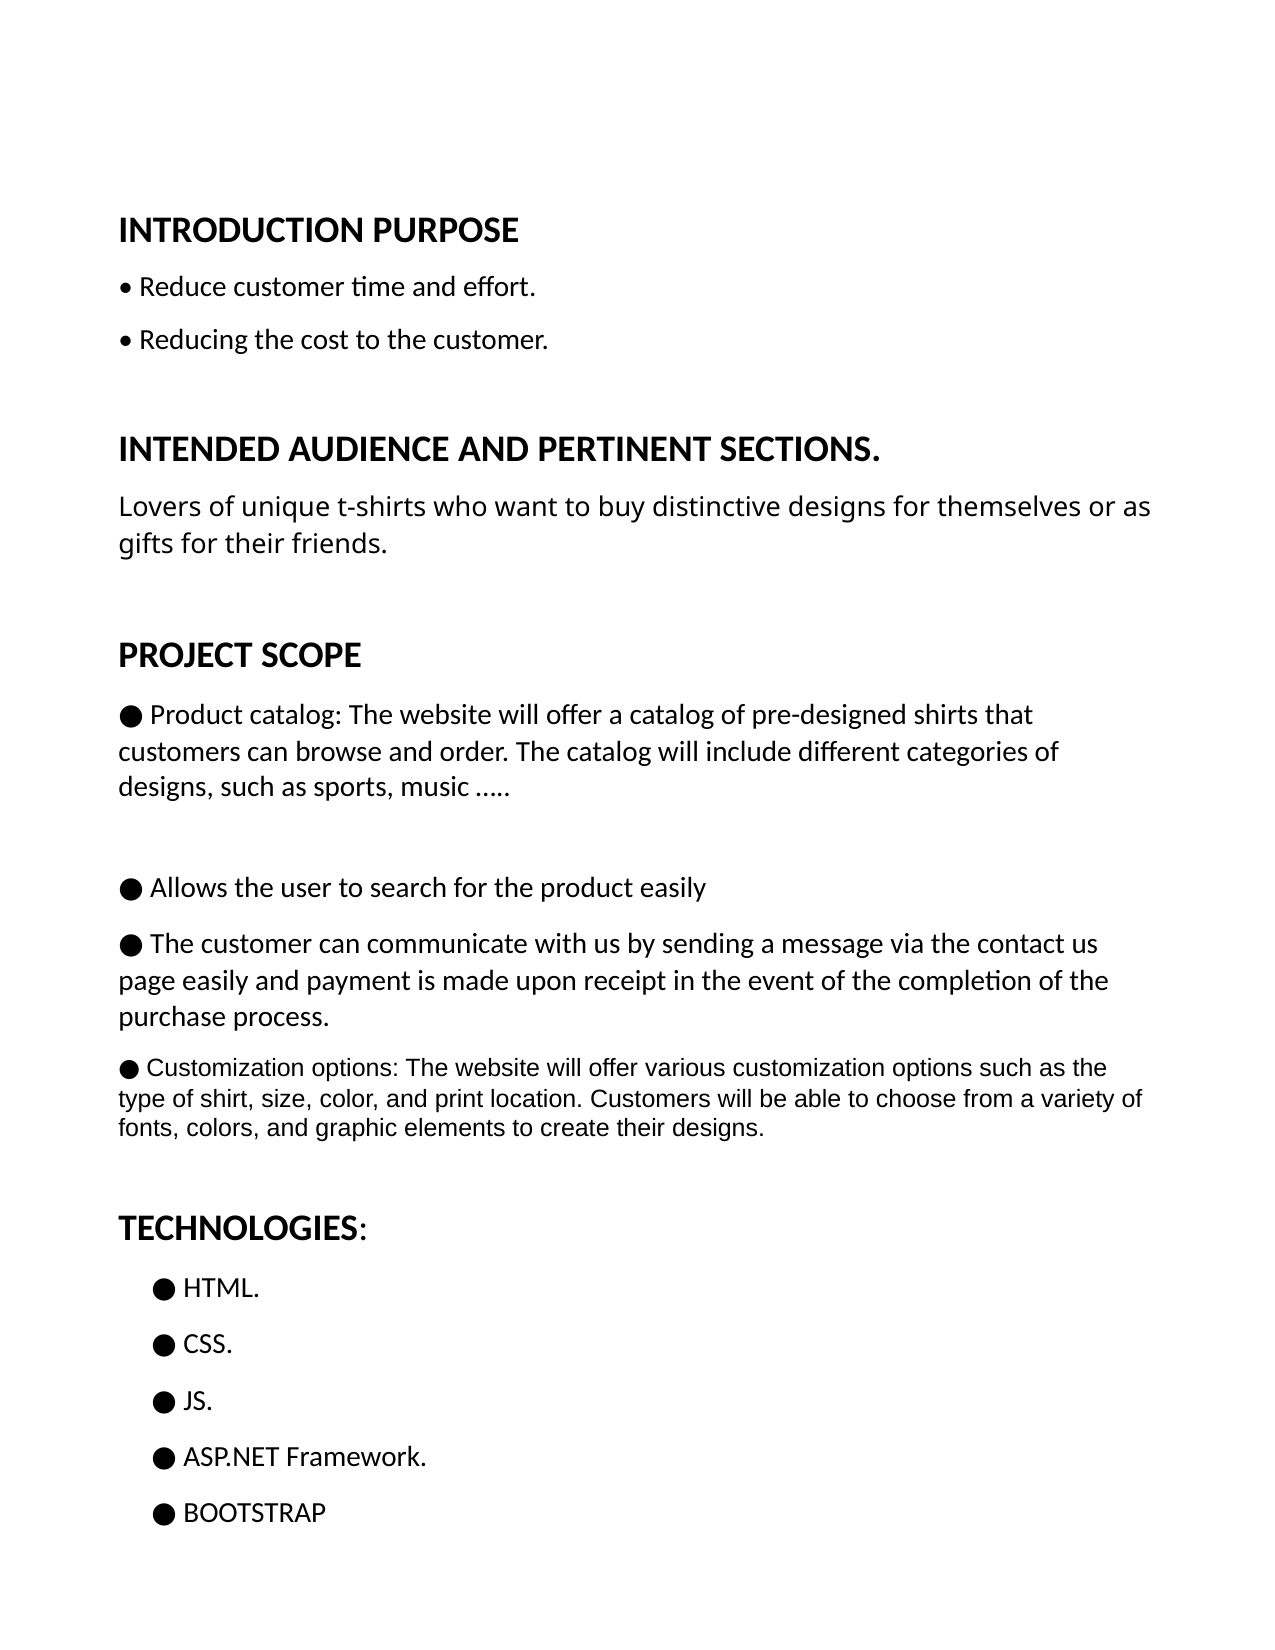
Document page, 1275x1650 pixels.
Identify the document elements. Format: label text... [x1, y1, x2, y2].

text ● The customer can communicate with us by sending a message via the contact us page easily and payment is made upon receipt in the event of the completion of the purchase process. [118, 922, 1157, 1033]
text • Reduce customer time and effort. [118, 268, 1157, 304]
text ● BOOTSTRAP [118, 1492, 1157, 1531]
text ● CSS. [118, 1323, 1157, 1362]
text ● HTML. [118, 1266, 1157, 1306]
text INTENDED AUDIENCE AND PERTINENT SECTIONS. [118, 425, 1157, 471]
text ● ASP.NET Framework. [118, 1435, 1157, 1475]
text ● Allows the user to search for the product easily [118, 866, 1157, 906]
text PROJECT SCOPE [118, 631, 1157, 676]
text Lovers of unique t-shirts who want to buy distinctive designs for themselves or as gifts for their friends. [118, 488, 1157, 562]
text TECHNOLOGIES: [118, 1204, 1157, 1249]
text • Reducing the cost to the customer. [118, 321, 1157, 356]
text INTRODUCTION PURPOSE [118, 206, 1157, 252]
text ● Product catalog: The website will offer a catalog of pre-designed shirts that customers can browse and order. The catalog will include different categories of designs, such as sports, music ….. [118, 693, 1157, 804]
text ● JS. [118, 1379, 1157, 1419]
text ● Customization options: The website will offer various customization options such as the type of shirt, size, color, and print location. Customers will be able to choose from a variety of fonts, colors, and graphic elements to create their designs. [118, 1050, 1157, 1142]
